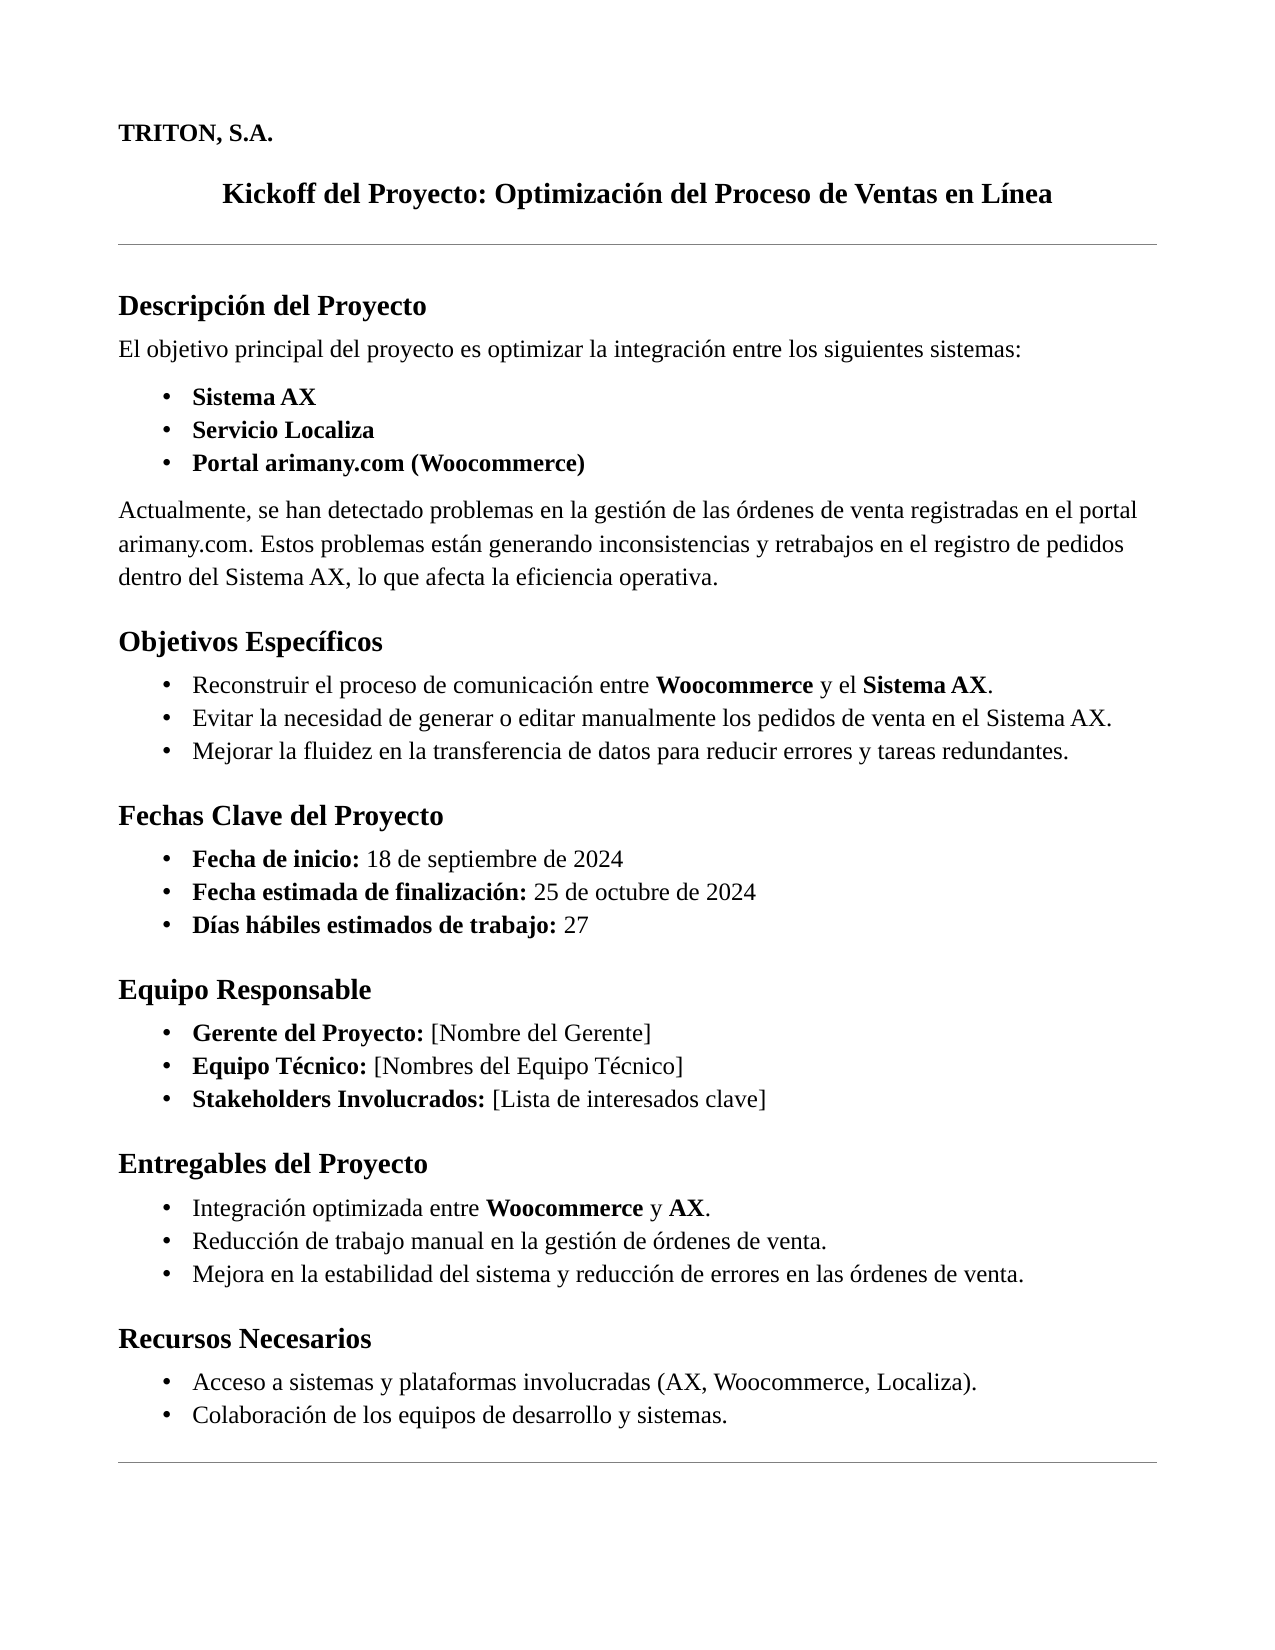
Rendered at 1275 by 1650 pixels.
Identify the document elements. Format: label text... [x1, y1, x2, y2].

list Reducción de trabajo manual en la gestión de órdenes de venta. [162, 1226, 1157, 1254]
list Portal arimany.com (Woocommerce) [162, 448, 1157, 477]
list Sistema AX [162, 382, 1157, 411]
list Integración optimizada entre Woocommerce y AX. [162, 1193, 1157, 1221]
list Mejorar la fluidez en la transferencia de datos para reducir errores y tareas redundantes. [162, 736, 1157, 765]
subtitle Equipo Responsable [118, 972, 1157, 1006]
list Fecha de inicio: 18 de septiembre de 2024 [162, 844, 1157, 873]
list Días hábiles estimados de trabajo: 27 [162, 910, 1157, 939]
list Gerente del Proyecto: [Nombre del Gerente] [162, 1018, 1157, 1047]
list Stakeholders Involucrados: [Lista de interesados clave] [162, 1084, 1157, 1113]
list Servicio Localiza [162, 415, 1157, 444]
list Colaboración de los equipos de desarrollo y sistemas. [162, 1400, 1157, 1429]
list Mejora en la estabilidad del sistema y reducción de errores en las órdenes de venta. [162, 1259, 1157, 1287]
subtitle Entregables del Proyecto [118, 1147, 1157, 1180]
list Reconstruir el proceso de comunicación entre Woocommerce y el Sistema AX. [162, 670, 1157, 699]
text El objetivo principal del proyecto es optimizar la integración entre los siguientes sistemas: [118, 334, 1157, 363]
text Actualmente, se han detectado problemas en la gestión de las órdenes de venta registradas en el portal arimany.com. Estos problemas están generando inconsistencias y retrabajos en el registro de pedidos dentro del Sistema AX, lo que afecta la eficiencia operativa. [118, 496, 1157, 590]
list Equipo Técnico: [Nombres del Equipo Técnico] [162, 1051, 1157, 1080]
list Acceso a sistemas y plataformas involucradas (AX, Woocommerce, Localiza). [162, 1367, 1157, 1396]
list Fecha estimada de finalización: 25 de octubre de 2024 [162, 877, 1157, 906]
subtitle Objetivos Específicos [118, 624, 1157, 657]
subtitle Fechas Clave del Proyecto [118, 798, 1157, 832]
text Kickoff del Proyecto: Optimización del Proceso de Ventas en Línea [118, 176, 1157, 210]
list Evitar la necesidad de generar o editar manualmente los pedidos de venta en el Sistema AX. [162, 703, 1157, 732]
subtitle Descripción del Proyecto [118, 288, 1157, 322]
subtitle Recursos Necesarios [118, 1321, 1157, 1354]
